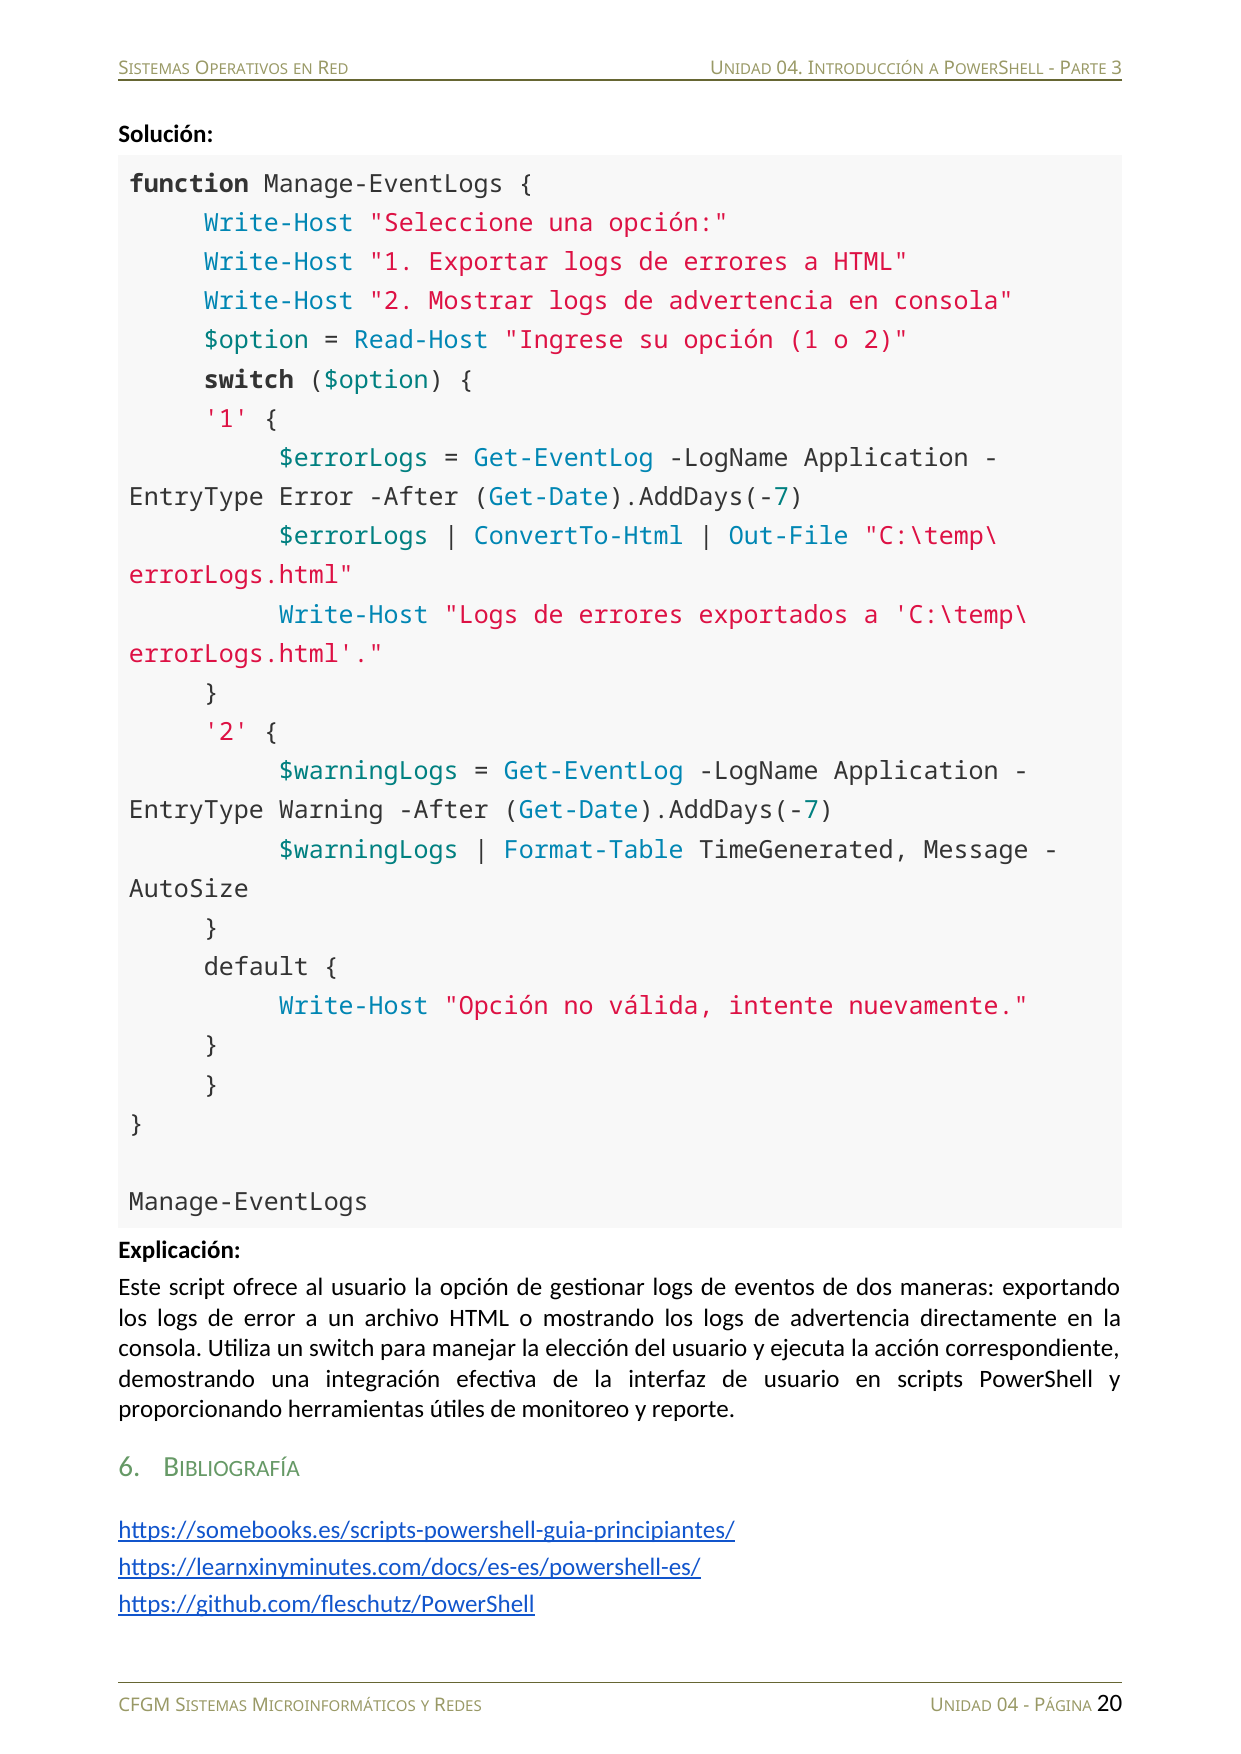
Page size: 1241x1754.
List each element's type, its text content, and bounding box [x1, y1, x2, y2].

text Solución: [118, 118, 1122, 148]
text Explicación: [118, 1234, 1122, 1265]
text Este script ofrece al usuario la opción de gestionar logs de eventos de dos maneras: exportando los logs de error a un archivo HTML o mostrando los logs de advertencia directamente en la consola. Utiliza un switch para manejar la elección del usuario y ejecuta la acción correspondiente, demostrando una integración efectiva de la interfaz de usuario en scripts PowerShell y proporcionando herramientas útiles de monitoreo y reporte. [118, 1271, 1122, 1424]
subtitle Bibliografía [118, 1448, 1122, 1484]
text https://somebooks.es/scripts-powershell-guia-principiantes/ [118, 1514, 1122, 1545]
text https://github.com/fleschutz/PowerShell [118, 1588, 1122, 1619]
table_header function Manage-EventLogs { Write-Host "Seleccione una opción:" Write-Host "1. Exportar logs de errores a HTML" Write-Host "2. Mostrar logs de advertencia en consola" $option = Read-Host "Ingrese su opción (1 o 2)" switch ($option) { '1' { $errorLogs = Get-EventLog -LogName Application -EntryType Error -After (Get-Date).AddDays(-7) $errorLogs | ConvertTo-Html | Out-File "C:\temp\errorLogs.html" Write-Host "Logs de errores exportados a 'C:\temp\errorLogs.html'." } '2' { $warningLogs = Get-EventLog -LogName Application -EntryType Warning -After (Get-Date).AddDays(-7) $warningLogs | Format-Table TimeGenerated, Message -AutoSize } default { Write-Host "Opción no válida, intente nuevamente." } } } Manage-EventLogs [118, 155, 1122, 1228]
text https://learnxinyminutes.com/docs/es-es/powershell-es/ [118, 1551, 1122, 1582]
